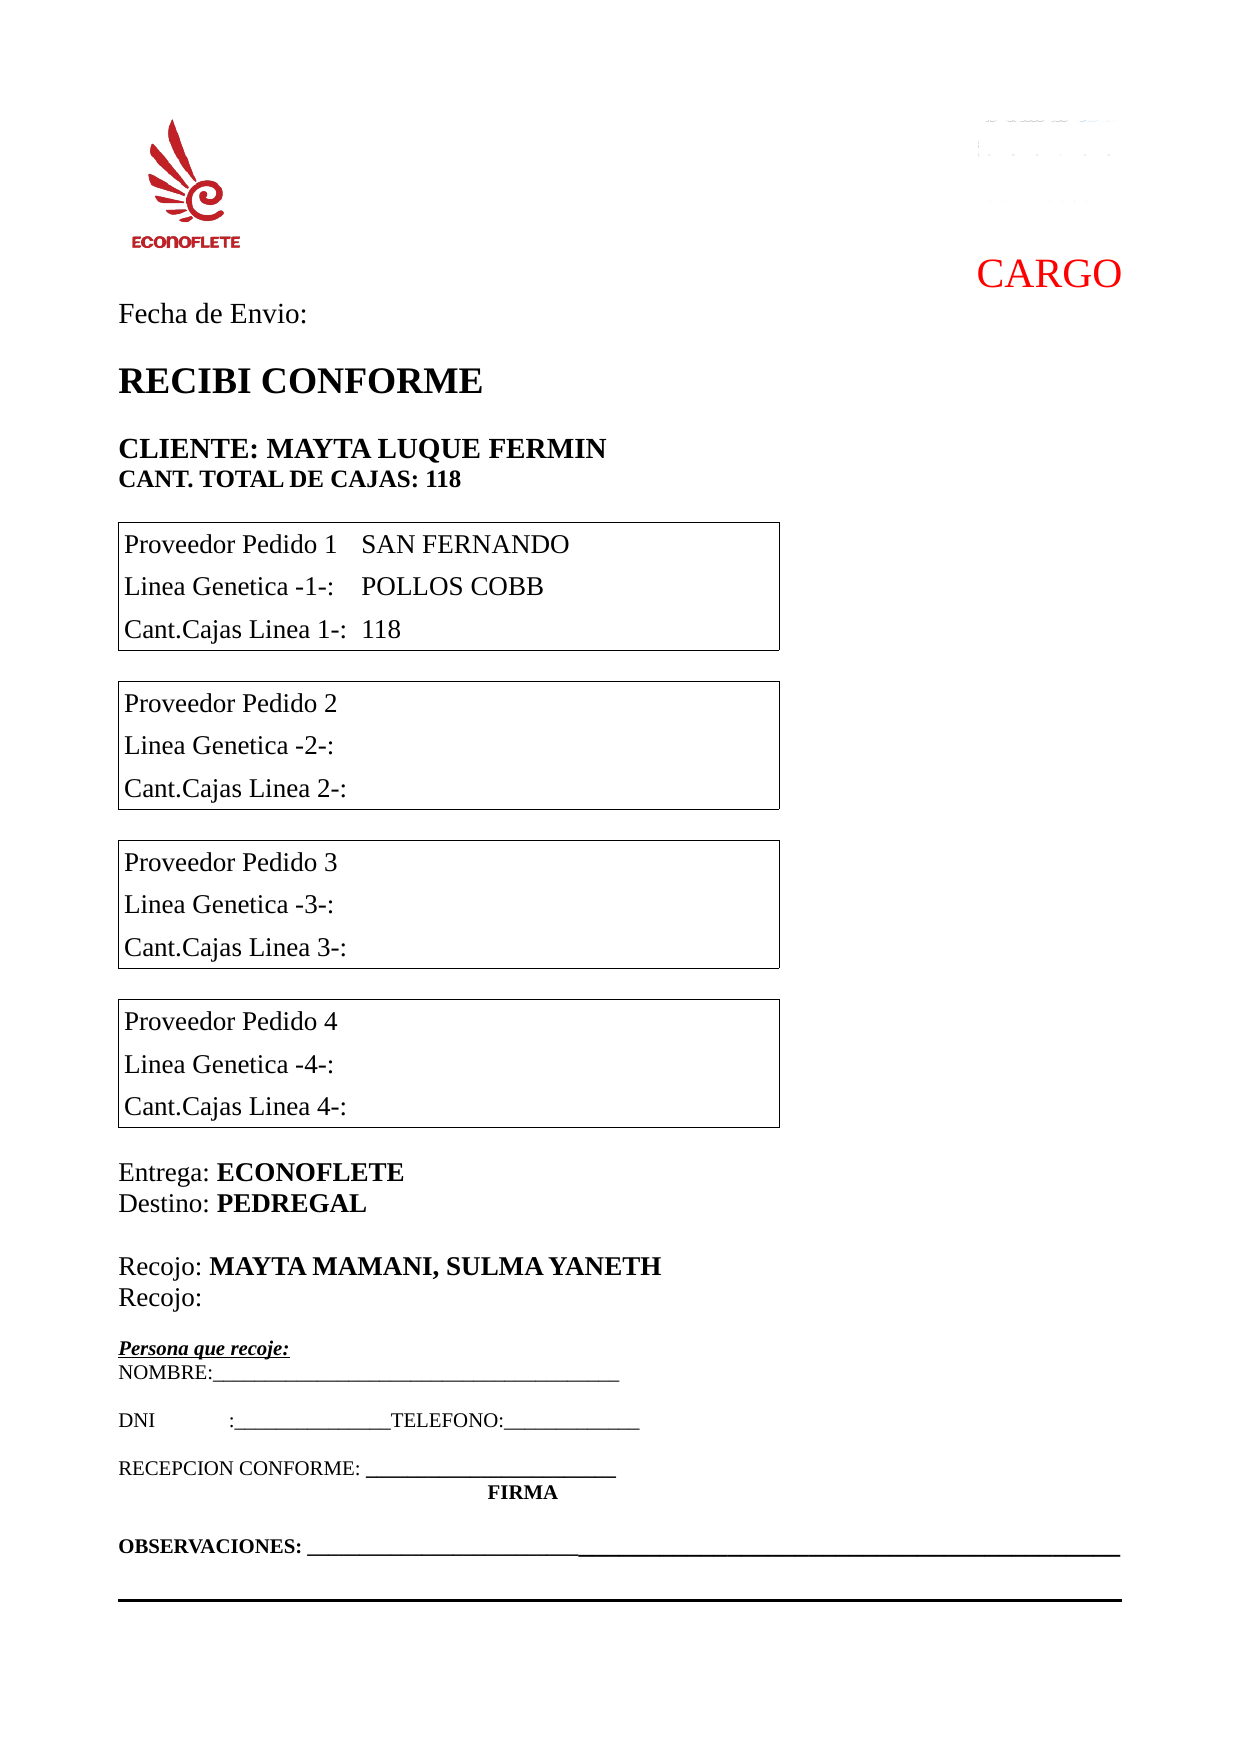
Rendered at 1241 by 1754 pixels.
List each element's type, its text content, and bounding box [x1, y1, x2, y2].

text RECIBI CONFORME [118, 359, 1122, 402]
table_cell [356, 766, 779, 809]
table_cell [356, 926, 779, 968]
text OBSERVACIONES: __________________________________________________________________ [118, 1528, 1122, 1559]
table_cell Cant.Cajas Linea 1-: [119, 607, 356, 650]
table_cell [118, 651, 356, 681]
table_cell [356, 969, 779, 999]
table_cell [356, 724, 779, 766]
text CANT. TOTAL DE CAJAS: 118 [118, 464, 1122, 493]
table_cell [356, 883, 779, 926]
table_cell Cant.Cajas Linea 2-: [119, 766, 356, 809]
table_cell Proveedor Pedido 4 [119, 1000, 356, 1042]
text DNI :_______________TELEFONO:_____________ [118, 1408, 1122, 1432]
text RECEPCION CONFORME: ________________________ [118, 1456, 1122, 1480]
text Destino: PEDREGAL [118, 1187, 1122, 1218]
text Recojo: [118, 1281, 1122, 1312]
table_header SAN FERNANDO [356, 523, 779, 564]
table_cell Linea Genetica -3-: [119, 883, 356, 926]
table_cell Cant.Cajas Linea 3-: [119, 926, 356, 968]
text CARGO [118, 224, 1122, 297]
text FIRMA [118, 1480, 1122, 1504]
text Fecha de Envio: [118, 297, 1122, 330]
table_cell Linea Genetica -4-: [119, 1042, 356, 1085]
table_cell Proveedor Pedido 3 [119, 841, 356, 883]
table_cell [356, 1000, 779, 1042]
table_cell Linea Genetica -2-: [119, 724, 356, 766]
table_cell [118, 969, 356, 999]
table_cell [356, 1042, 779, 1085]
table_cell [356, 1085, 779, 1127]
text Recojo: MAYTA MAMANI, SULMA YANETH [118, 1249, 1122, 1281]
table_cell [356, 841, 779, 883]
table_cell 118 [356, 607, 779, 650]
text Entrega: ECONOFLETE [118, 1156, 1122, 1187]
text NOMBRE:_______________________________________ [118, 1360, 1122, 1384]
picture [118, 118, 254, 249]
text Persona que recoje: [118, 1336, 1122, 1360]
table_cell Cant.Cajas Linea 4-: [119, 1085, 356, 1127]
table_cell Proveedor Pedido 2 [119, 682, 356, 724]
table_cell [356, 682, 779, 724]
table_cell [356, 810, 779, 840]
text CLIENTE: MAYTA LUQUE FERMIN [118, 431, 1122, 464]
table_cell Linea Genetica -1-: [119, 565, 356, 607]
table_cell [118, 810, 356, 840]
table_cell POLLOS COBB [356, 565, 779, 607]
table_header Proveedor Pedido 1 [119, 523, 356, 564]
table_cell [356, 651, 779, 681]
